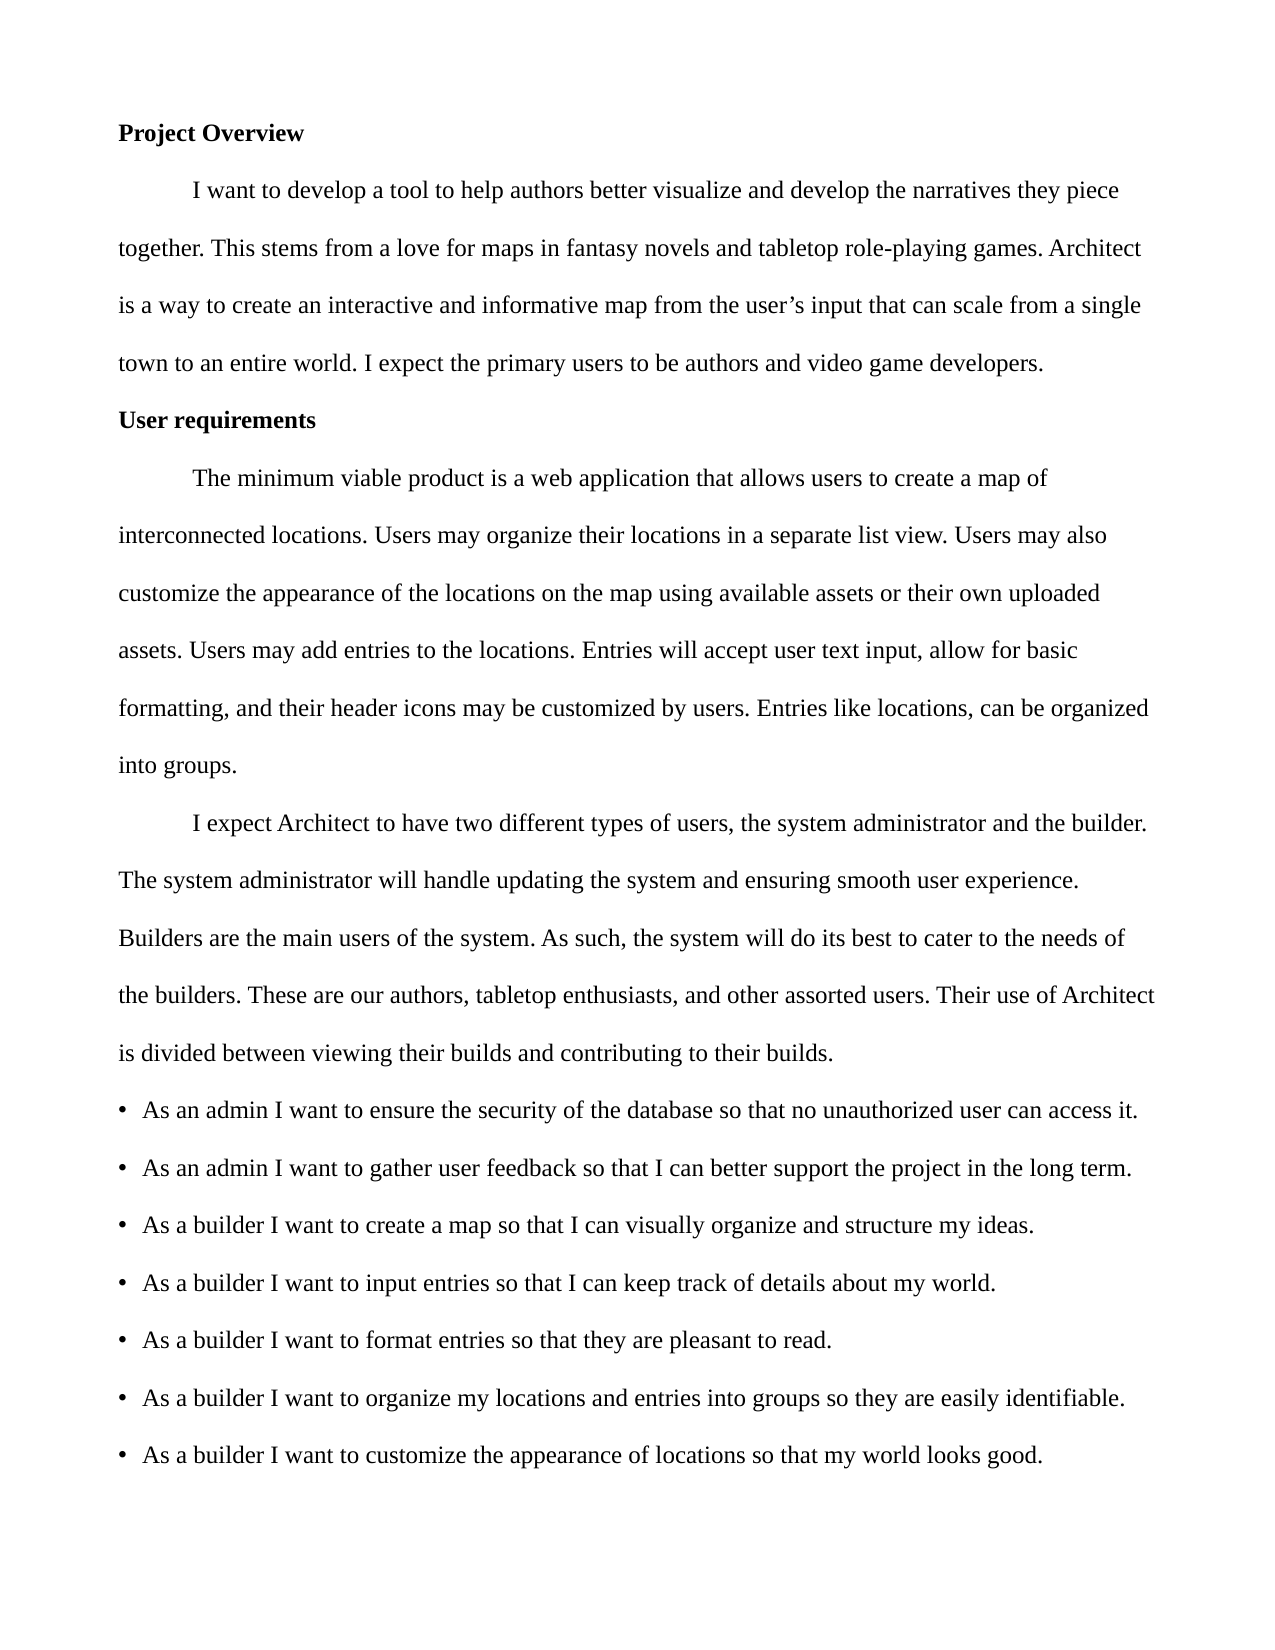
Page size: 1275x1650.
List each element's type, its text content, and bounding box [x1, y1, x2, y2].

list As a builder I want to customize the appearance of locations so that my world looks good. [118, 1441, 1157, 1469]
list As a builder I want to format entries so that they are pleasant to read. [118, 1326, 1157, 1354]
text the builders. These are our authors, tabletop enthusiasts, and other assorted users. Their use of Architect [118, 981, 1157, 1009]
list As an admin I want to gather user feedback so that I can better support the project in the long term. [118, 1153, 1157, 1182]
text together. This stems from a love for maps in fantasy novels and tabletop role-playing games. Architect is a way to create an interactive and informative map from the user’s input that can scale from a single town to an entire world. I expect the primary users to be authors and video game developers. [118, 233, 1157, 377]
text is divided between viewing their builds and contributing to their builds. [118, 1038, 1157, 1067]
text User requirements [118, 406, 1157, 434]
text I want to develop a tool to help authors better visualize and develop the narratives they piece [118, 176, 1157, 204]
text The minimum viable product is a web application that allows users to create a map of interconnected locations. Users may organize their locations in a separate list view. Users may also customize the appearance of the locations on the map using available assets or their own uploaded assets. Users may add entries to the locations. Entries will accept user text input, allow for basic formatting, and their header icons may be customized by users. Entries like locations, can be organized into groups. [118, 463, 1157, 779]
list As a builder I want to create a map so that I can visually organize and structure my ideas. [118, 1211, 1157, 1239]
list As a builder I want to organize my locations and entries into groups so they are easily identifiable. [118, 1383, 1157, 1412]
text Project Overview [118, 118, 1157, 147]
list As an admin I want to ensure the security of the database so that no unauthorized user can access it. [118, 1096, 1157, 1124]
text I expect Architect to have two different types of users, the system administrator and the builder. The system administrator will handle updating the system and ensuring smooth user experience. Builders are the main users of the system. As such, the system will do its best to cater to the needs of [118, 808, 1157, 952]
list As a builder I want to input entries so that I can keep track of details about my world. [118, 1268, 1157, 1297]
